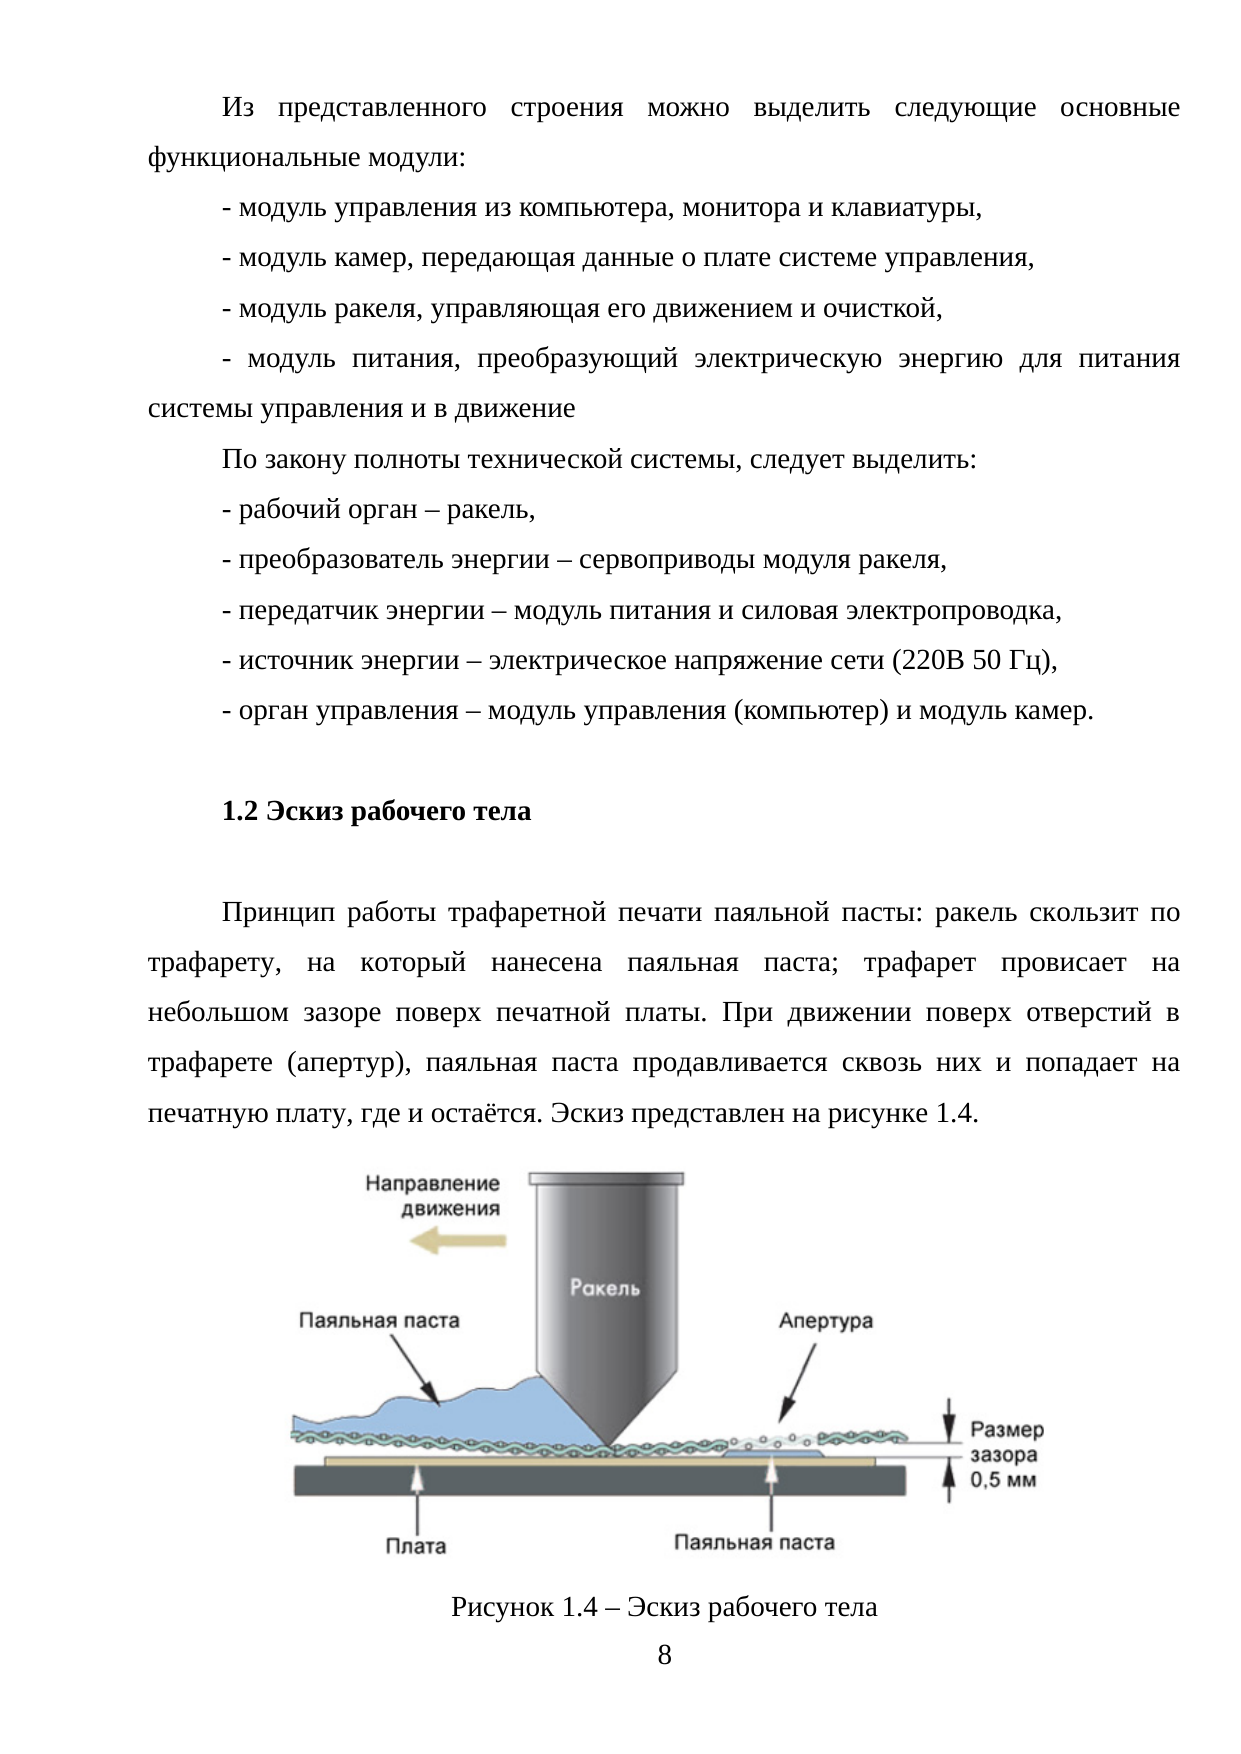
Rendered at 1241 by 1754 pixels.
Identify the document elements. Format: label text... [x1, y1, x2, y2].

text Из представленного строения можно выделить следующие основные функциональные модули: [148, 89, 1181, 172]
text - модуль камер, передающая данные о плате системе управления, [148, 239, 1181, 273]
text По закону полноты технической системы, следует выделить: [148, 441, 1181, 474]
text Рисунок 1.4 – Эскиз рабочего тела [148, 1589, 1181, 1623]
text - орган управления – модуль управления (компьютер) и модуль камер. [148, 692, 1181, 726]
text Принцип работы трафаретной печати паяльной пасты: ракель скользит по трафарету, на который нанесена паяльная паста; трафарет провисает на небольшом зазоре поверх печатной платы. При движении поверх отверстий в трафарете (апертур), паяльная паста продавливается сквозь них и попадает на печатную плату, где и остаётся. Эскиз представлен на рисунке 1.4. [148, 894, 1181, 1128]
text - передатчик энергии – модуль питания и силовая электропроводка, [148, 592, 1181, 625]
text - модуль ракеля, управляющая его движением и очисткой, [148, 290, 1181, 323]
text - преобразователь энергии – сервоприводы модуля ракеля, [148, 541, 1181, 575]
text - модуль управления из компьютера, монитора и клавиатуры, [148, 189, 1181, 223]
text - источник энергии – электрическое напряжение сети (220В 50 Гц), [148, 642, 1181, 676]
text - рабочий орган – ракель, [148, 491, 1181, 525]
text - модуль питания, преобразующий электрическую энергию для питания системы управления и в движение [148, 340, 1181, 424]
subtitle 1.2 Эскиз рабочего тела [148, 793, 1181, 827]
